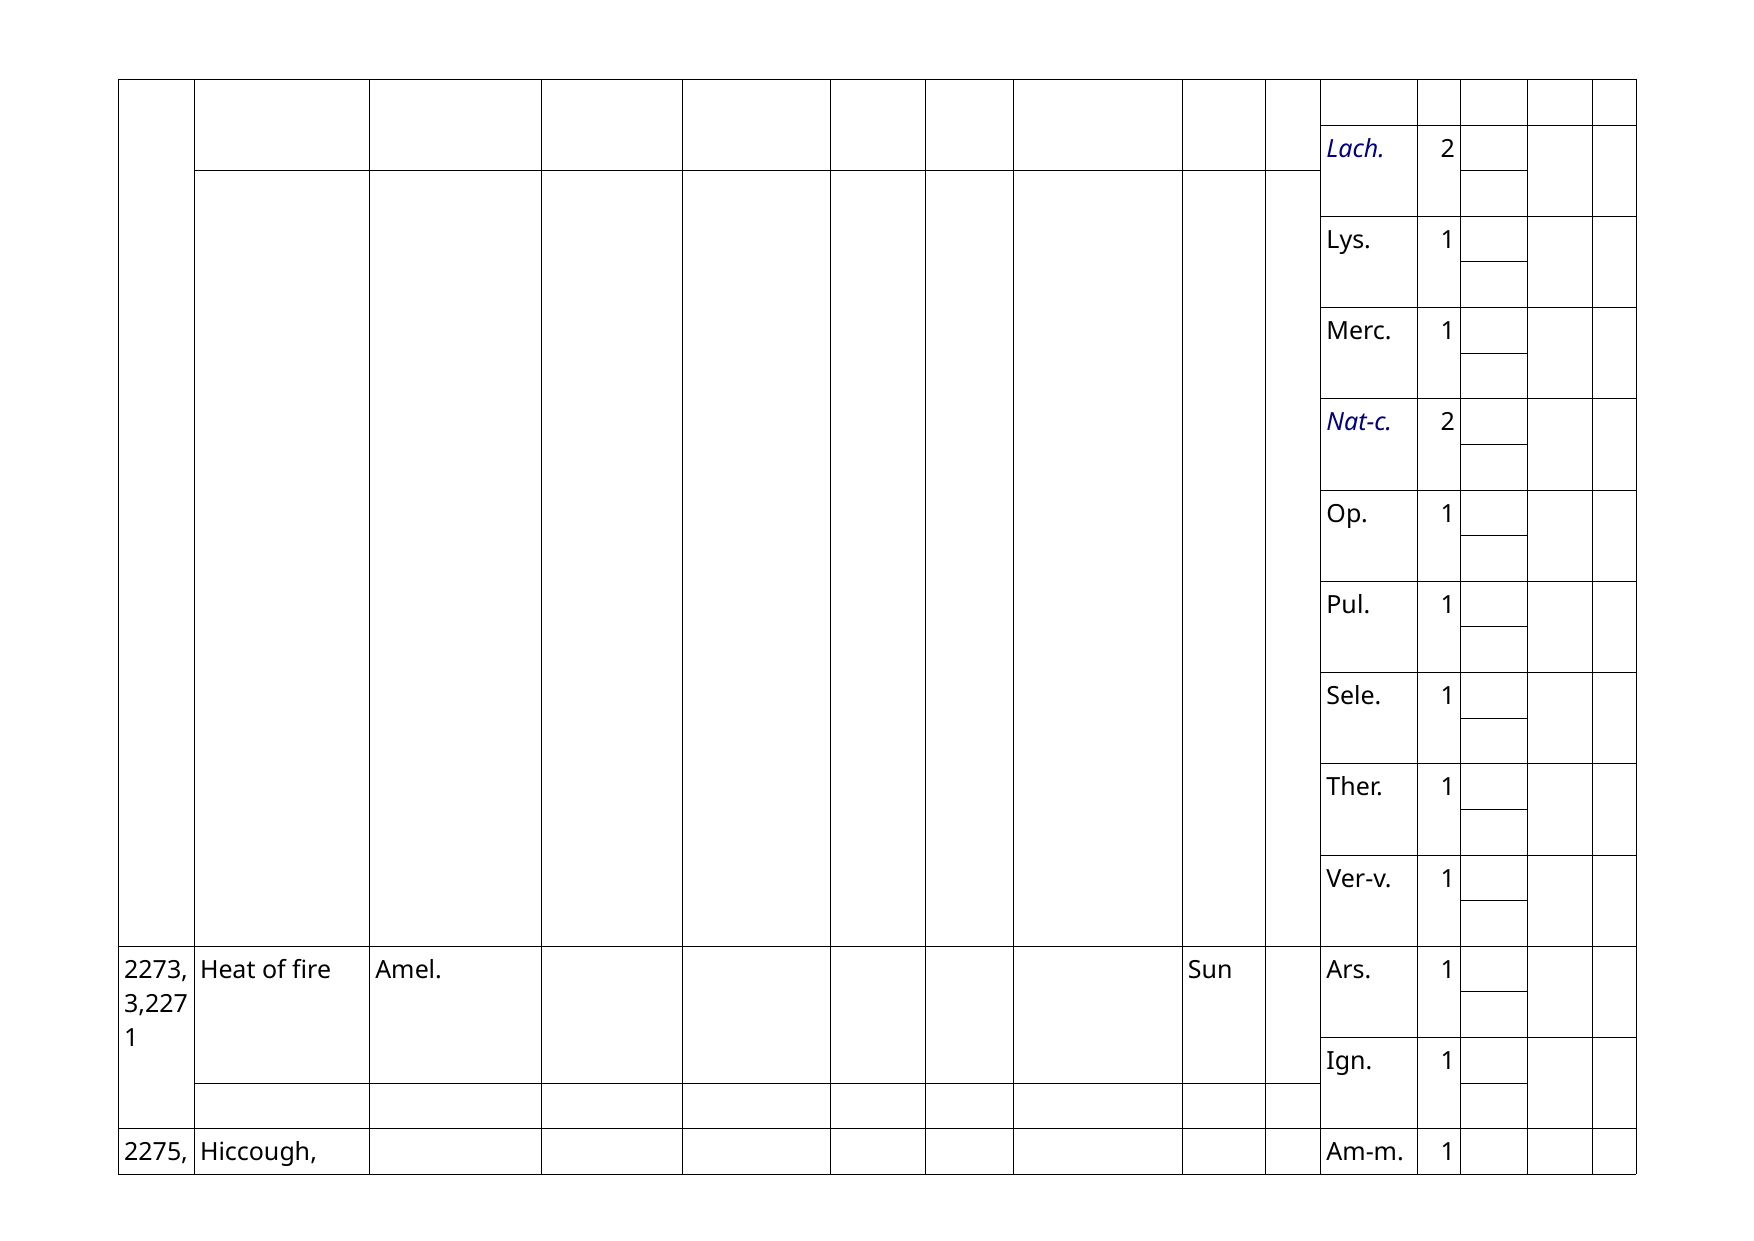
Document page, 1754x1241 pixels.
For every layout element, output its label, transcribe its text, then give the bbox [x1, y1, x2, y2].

table_cell Amel. [370, 947, 541, 1083]
table_cell Sele. [1321, 673, 1417, 763]
table_cell [1461, 171, 1527, 216]
table_cell [831, 1084, 925, 1128]
table_cell [926, 947, 1013, 1083]
table_cell [1183, 1129, 1265, 1174]
table_cell [370, 1129, 541, 1174]
table_cell [1528, 582, 1592, 672]
table_cell [1461, 308, 1527, 353]
table_cell [1593, 582, 1636, 672]
table_cell 1 [1418, 673, 1460, 763]
table_cell [1593, 217, 1636, 307]
table_cell [542, 947, 682, 1083]
table_cell [1593, 126, 1636, 216]
table_cell Ver-v. [1321, 856, 1417, 946]
table_cell [926, 80, 1013, 170]
table_cell 1 [1418, 582, 1460, 672]
table_cell [1461, 126, 1527, 170]
table_cell [1593, 308, 1636, 398]
table_cell 1 [1418, 217, 1460, 307]
table_cell [1014, 1129, 1182, 1174]
table_cell [1418, 80, 1460, 124]
table_cell 1 [1418, 1129, 1460, 1174]
table_cell [1528, 1129, 1592, 1174]
table_cell 1 [1418, 764, 1460, 854]
table_cell [1183, 171, 1265, 946]
table_cell [1321, 80, 1417, 124]
table_cell [1593, 491, 1636, 581]
table_cell [1461, 217, 1527, 261]
table_cell [1461, 627, 1527, 672]
table_cell [831, 947, 925, 1083]
table_cell [1593, 80, 1636, 124]
table_cell Hiccough, [195, 1129, 369, 1174]
table_cell [1593, 764, 1636, 854]
table_cell [1528, 856, 1592, 946]
table_cell 2275, [119, 1129, 194, 1174]
table_cell [1266, 1084, 1320, 1128]
table_cell Ign. [1321, 1038, 1417, 1128]
table_cell [542, 1084, 682, 1128]
table_cell Lys. [1321, 217, 1417, 307]
table_cell [1461, 445, 1527, 489]
table_cell 1 [1418, 308, 1460, 398]
table_cell [1528, 399, 1592, 489]
table_cell [1266, 171, 1320, 946]
table_cell [683, 1084, 830, 1128]
table_cell [1593, 856, 1636, 946]
table_cell [119, 80, 194, 946]
table_cell 2 [1418, 126, 1460, 216]
table_cell [1183, 1084, 1265, 1128]
table_cell [1528, 126, 1592, 216]
table_cell Op. [1321, 491, 1417, 581]
table_cell [1014, 171, 1182, 946]
table_cell [1528, 673, 1592, 763]
table_cell [1461, 80, 1527, 124]
table_cell [1461, 764, 1527, 809]
table_cell [926, 1129, 1013, 1174]
table_cell [195, 1084, 369, 1128]
table_cell [1266, 1129, 1320, 1174]
table_cell [1461, 947, 1527, 991]
table_cell [1593, 947, 1636, 1037]
table_cell [1528, 308, 1592, 398]
table_cell [1461, 491, 1527, 535]
table_cell [542, 171, 682, 946]
table_cell [926, 171, 1013, 946]
table_cell [1461, 673, 1527, 718]
table_cell [1461, 1038, 1527, 1083]
table_cell [1266, 80, 1320, 170]
table_cell [831, 1129, 925, 1174]
table_cell 1 [1418, 1038, 1460, 1128]
table_cell [1461, 719, 1527, 763]
table_cell [195, 171, 369, 946]
table_cell [1461, 901, 1527, 946]
table_cell [1461, 262, 1527, 307]
table_cell Nat-c. [1321, 399, 1417, 489]
table_cell [1461, 810, 1527, 854]
table_cell [542, 80, 682, 170]
table_cell Ther. [1321, 764, 1417, 854]
table_cell [1461, 1084, 1527, 1128]
table_cell [1461, 1129, 1527, 1174]
table_cell [1461, 992, 1527, 1037]
table_cell [1461, 399, 1527, 444]
table_cell Ars. [1321, 947, 1417, 1037]
table_cell [370, 1084, 541, 1128]
table_cell 2 [1418, 399, 1460, 489]
table_cell Heat of fire [195, 947, 369, 1083]
table_cell [1461, 582, 1527, 626]
table_cell [1528, 217, 1592, 307]
table_cell Am-m. [1321, 1129, 1417, 1174]
table_cell [1461, 856, 1527, 900]
table_cell [926, 1084, 1013, 1128]
table_cell [1266, 947, 1320, 1083]
table_cell [1593, 673, 1636, 763]
table_cell 2273,3,2271 [119, 947, 194, 1128]
table_cell [542, 1129, 682, 1174]
table_cell [1593, 1038, 1636, 1128]
table_cell 1 [1418, 856, 1460, 946]
table_cell [1528, 1038, 1592, 1128]
table_cell Merc. [1321, 308, 1417, 398]
table_cell [1593, 399, 1636, 489]
table_cell [1528, 80, 1592, 124]
table_cell [1014, 1084, 1182, 1128]
table_cell [683, 171, 830, 946]
table_cell [683, 947, 830, 1083]
table_cell [831, 80, 925, 170]
table_cell [1014, 80, 1182, 170]
table_cell 1 [1418, 947, 1460, 1037]
table_cell [370, 80, 541, 170]
table_cell [195, 80, 369, 170]
table_cell [1528, 947, 1592, 1037]
table_cell [683, 1129, 830, 1174]
table_cell [1014, 947, 1182, 1083]
table_cell [370, 171, 541, 946]
table_cell [1461, 536, 1527, 581]
table_cell [683, 80, 830, 170]
table_cell [1593, 1129, 1636, 1174]
table_cell Sun [1183, 947, 1265, 1083]
table_cell 1 [1418, 491, 1460, 581]
table_cell [1528, 491, 1592, 581]
table_cell [831, 171, 925, 946]
table_cell Pul. [1321, 582, 1417, 672]
table_cell [1461, 354, 1527, 398]
table_cell [1183, 80, 1265, 170]
table_cell [1528, 764, 1592, 854]
table_cell Lach. [1321, 126, 1417, 216]
